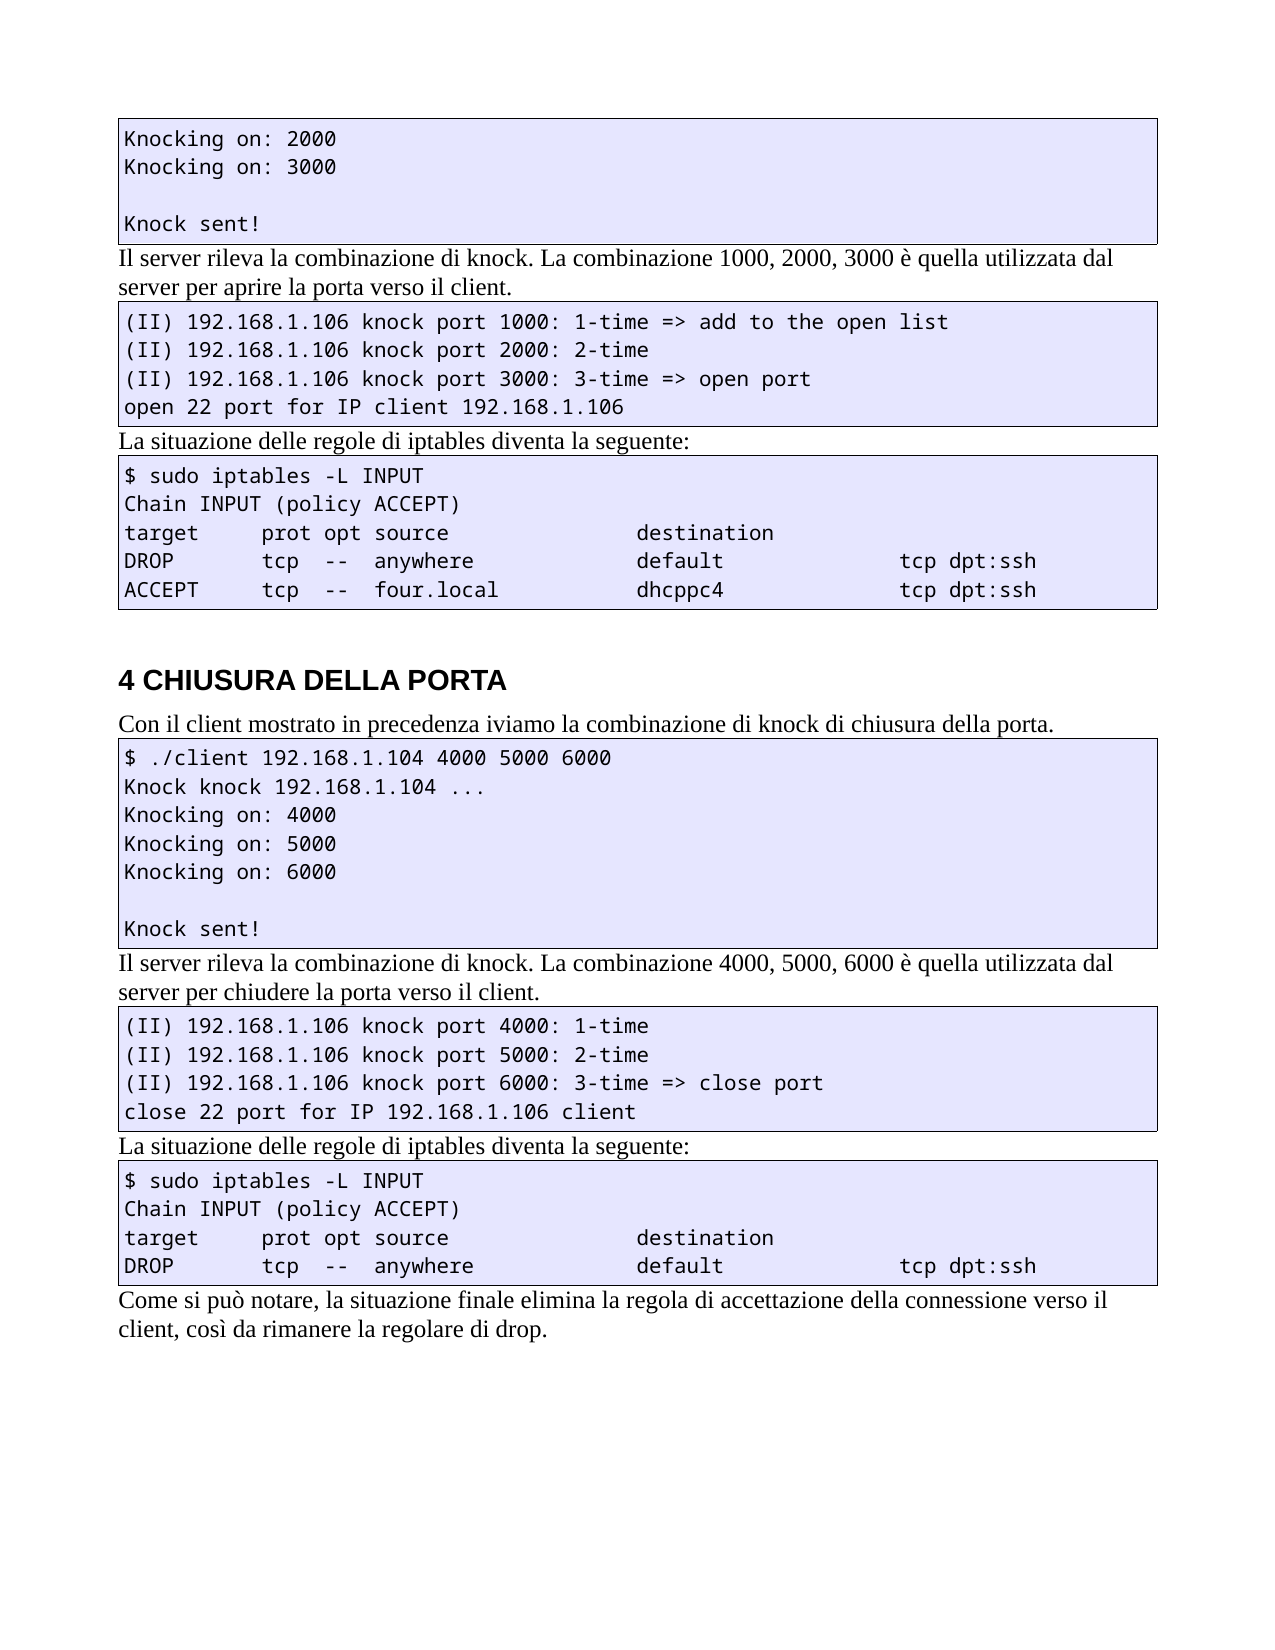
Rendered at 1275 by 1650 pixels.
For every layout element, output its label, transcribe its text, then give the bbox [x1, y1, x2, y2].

subtitle 4 CHIUSURA DELLA PORTA [118, 663, 1157, 696]
text Con il client mostrato in precedenza iviamo la combinazione di knock di chiusura della porta. [118, 709, 1157, 738]
table_header $ sudo iptables -L INPUT Chain INPUT (policy ACCEPT) target prot opt source destination DROP tcp -- anywhere default tcp dpt:ssh [119, 1161, 1157, 1285]
text La situazione delle regole di iptables diventa la seguente: [118, 427, 1157, 455]
text Il server rileva la combinazione di knock. La combinazione 1000, 2000, 3000 è quella utilizzata dal server per aprire la porta verso il client. [118, 245, 1157, 301]
table_header Knocking on: 2000 Knocking on: 3000 Knock sent! [119, 119, 1157, 243]
table_header (II) 192.168.1.106 knock port 1000: 1-time => add to the open list (II) 192.168.1.106 knock port 2000: 2-time (II) 192.168.1.106 knock port 3000: 3-time => open port open 22 port for IP client 192.168.1.106 [119, 302, 1157, 426]
table_header $ sudo iptables -L INPUT Chain INPUT (policy ACCEPT) target prot opt source destination DROP tcp -- anywhere default tcp dpt:ssh ACCEPT tcp -- four.local dhcppc4 tcp dpt:ssh [119, 456, 1157, 609]
text Come si può notare, la situazione finale elimina la regola di accettazione della connessione verso il client, così da rimanere la regolare di drop. [118, 1286, 1157, 1343]
table_header $ ./client 192.168.1.104 4000 5000 6000 Knock knock 192.168.1.104 ... Knocking on: 4000 Knocking on: 5000 Knocking on: 6000 Knock sent! [119, 739, 1157, 948]
table_header (II) 192.168.1.106 knock port 4000: 1-time (II) 192.168.1.106 knock port 5000: 2-time (II) 192.168.1.106 knock port 6000: 3-time => close port close 22 port for IP 192.168.1.106 client [119, 1007, 1157, 1131]
text La situazione delle regole di iptables diventa la seguente: [118, 1132, 1157, 1160]
text Il server rileva la combinazione di knock. La combinazione 4000, 5000, 6000 è quella utilizzata dal server per chiudere la porta verso il client. [118, 949, 1157, 1006]
